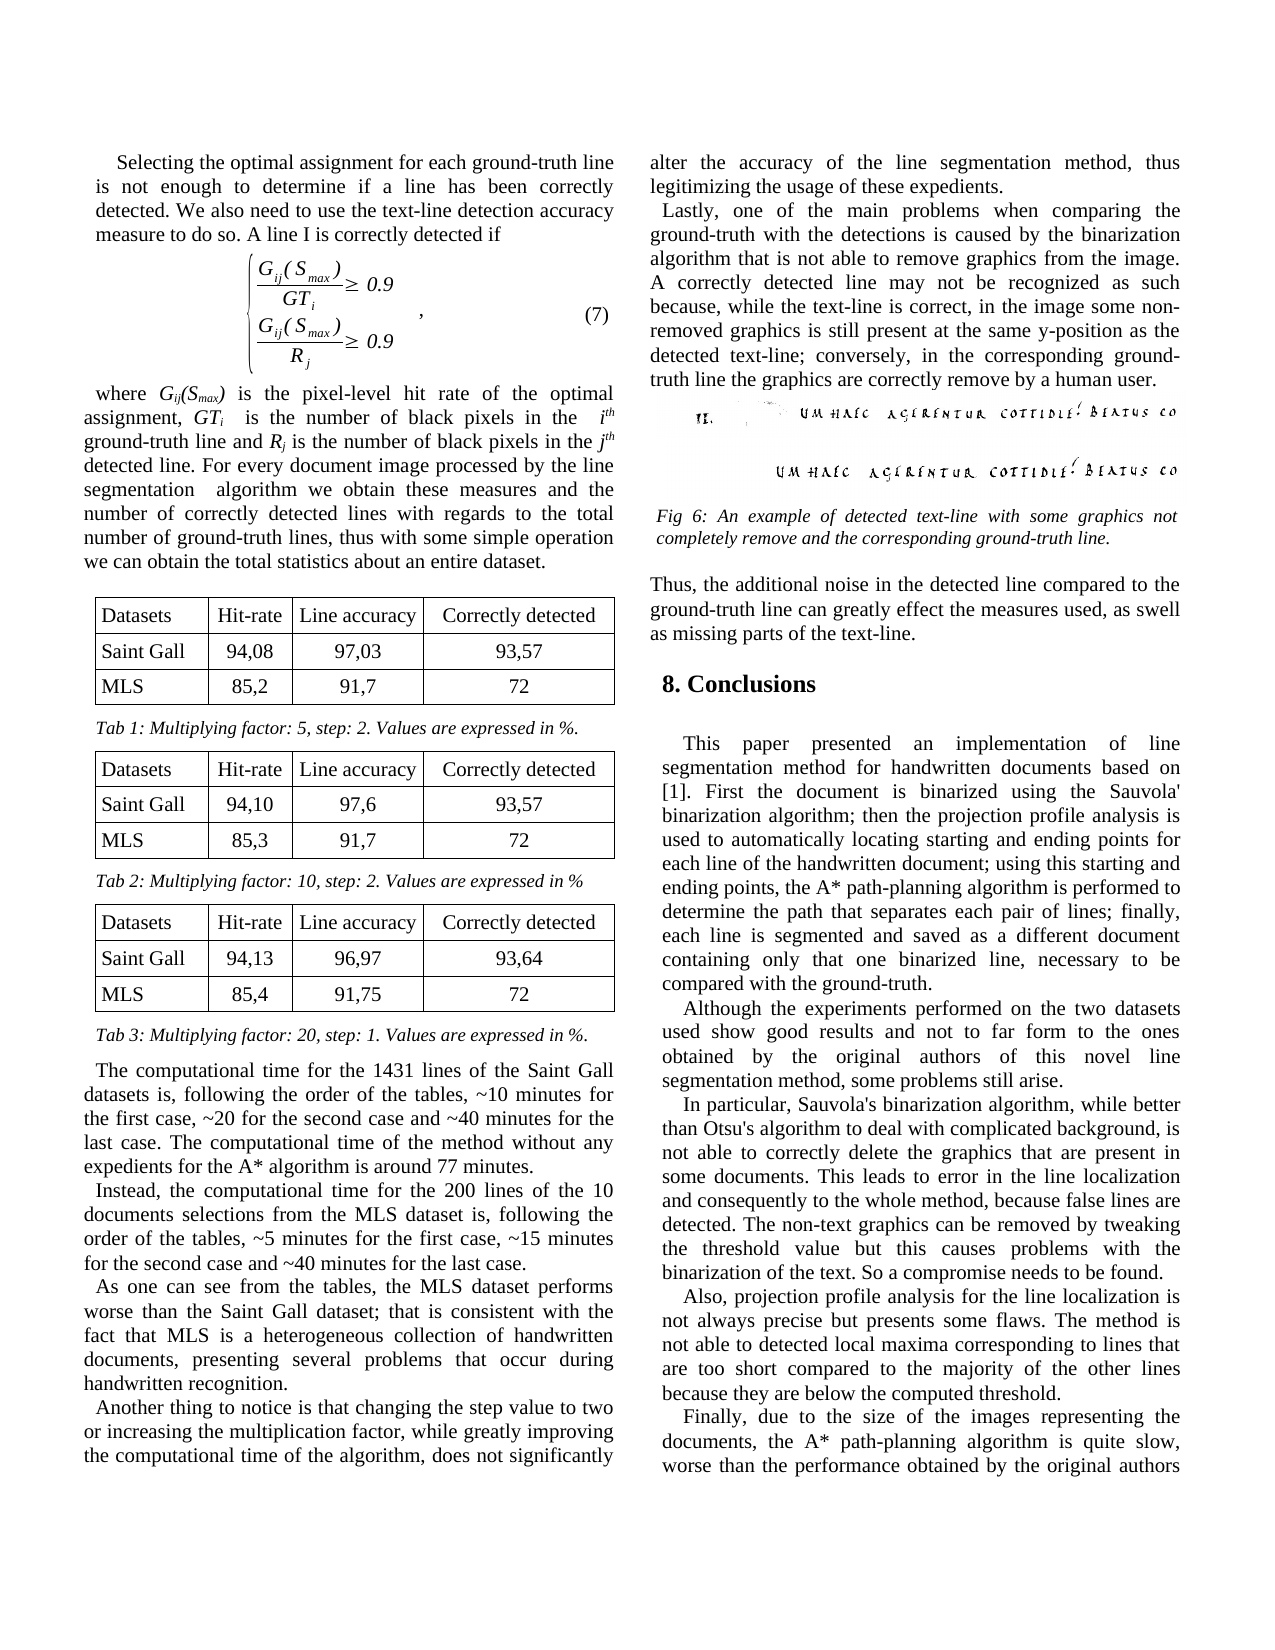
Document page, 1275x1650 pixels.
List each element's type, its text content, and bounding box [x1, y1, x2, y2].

text Another thing to notice is that changing the step value to two or increasing the multiplication factor, while greatly improving the computational time of the algorithm, does not significantly [83, 1395, 614, 1467]
table_cell 85,3 [209, 823, 292, 858]
table_cell 94,08 [209, 634, 292, 668]
text Tab 1: Multiplying factor: 5, step: 2. Values are expressed in %. [95, 717, 614, 738]
text Thus, the additional noise in the detected line compared to the ground-truth line can greatly effect the measures used, as swell as missing parts of the text-line. [650, 572, 1181, 644]
table_cell MLS [96, 977, 208, 1011]
text Lastly, one of the main problems when comparing the ground-truth with the detections is caused by the binarization algorithm that is not able to remove graphics from the image. A correctly detected line may not be recognized as such because, while the text-line is correct, in the image some non-removed graphics is still present at the same y-position as the detected text-line; conversely, in the corresponding ground-truth line the graphics are correctly remove by a human user. [650, 198, 1181, 391]
table_header Datasets [96, 598, 208, 633]
text Finally, due to the size of the images representing the documents, the A* path-planning algorithm is quite slow, worse than the performance obtained by the original authors [662, 1404, 1181, 1477]
table_header Line accuracy [293, 905, 423, 940]
table_cell 85,4 [209, 977, 292, 1011]
table_header Correctly detected [424, 752, 614, 786]
table_header Line accuracy [293, 752, 423, 786]
table_cell Saint Gall [96, 941, 208, 976]
table_cell 72 [424, 977, 614, 1011]
text where Gij(Smax) is the pixel-level hit rate of the optimal assignment, GTi is the number of black pixels in the ith ground-truth line and Rj is the number of black pixels in the jth detected line. For every document image processed by the line segmentation algorithm we obtain these measures and the number of correctly detected lines with regards to the total number of ground-truth lines, thus with some simple operation we can obtain the total statistics about an entire dataset. [83, 381, 614, 573]
table_cell 97,03 [293, 634, 423, 668]
table_cell 91,7 [293, 670, 423, 704]
table_cell 91,7 [293, 823, 423, 858]
text This paper presented an implementation of line segmentation method for handwritten documents based on [1]. First the document is binarized using the Sauvola' binarization algorithm; then the projection profile analysis is used to automatically locating starting and ending points for each line of the handwritten document; using this starting and ending points, the A* path-planning algorithm is performed to determine the path that separates each pair of lines; finally, each line is segmented and saved as a different document containing only that one binarized line, necessary to be compared with the ground-truth. [662, 731, 1181, 995]
table_cell 72 [424, 823, 614, 858]
text Although the experiments performed on the two datasets used show good results and not to far form to the ones obtained by the original authors of this novel line segmentation method, some problems still arise. [662, 995, 1181, 1092]
table_cell MLS [96, 823, 208, 858]
table_cell 97,6 [293, 787, 423, 822]
table_header Correctly detected [424, 598, 614, 633]
table_header Hit-rate [209, 905, 292, 940]
text Tab 3: Multiplying factor: 20, step: 1. Values are expressed in %. [83, 1024, 614, 1045]
table_header Hit-rate [209, 752, 292, 786]
text Instead, the computational time for the 200 lines of the 10 documents selections from the MLS dataset is, following the order of the tables, ~5 minutes for the first case, ~15 minutes for the second case and ~40 minutes for the last case. [83, 1178, 614, 1274]
text In particular, Sauvola's binarization algorithm, while better than Otsu's algorithm to deal with complicated background, is not able to correctly delete the graphics that are present in some documents. This leads to error in the line localization and consequently to the whole method, because false lines are detected. The non-text graphics can be removed by tweaking the threshold value but this causes problems with the binarization of the text. So a compromise needs to be found. [662, 1092, 1181, 1284]
table_header (7) [557, 246, 614, 381]
table_cell Saint Gall [96, 787, 208, 822]
table_header Datasets [96, 905, 208, 940]
text Tab 2: Multiplying factor: 10, step: 2. Values are expressed in % [95, 870, 614, 892]
picture [656, 390, 1187, 506]
table_header Line accuracy [293, 598, 423, 633]
table_cell Saint Gall [96, 634, 208, 668]
table_cell 85,2 [209, 670, 292, 704]
table_cell 94,10 [209, 787, 292, 822]
table_header Datasets [96, 752, 208, 786]
text alter the accuracy of the line segmentation method, thus legitimizing the usage of these expedients. [650, 150, 1181, 198]
text Also, projection profile analysis for the line localization is not always precise but presents some flaws. The method is not able to detected local maxima corresponding to lines that are too short compared to the majority of the other lines because they are below the computed threshold. [662, 1284, 1181, 1404]
table_cell 93,57 [424, 634, 614, 668]
table_header Hit-rate [209, 598, 292, 633]
table_cell 93,57 [424, 787, 614, 822]
text The computational time for the 1431 lines of the Saint Gall datasets is, following the order of the tables, ~10 minutes for the first case, ~20 for the second case and ~40 minutes for the last case. The computational time of the method without any expedients for the A* algorithm is around 77 minutes. [83, 1058, 614, 1178]
text As one can see from the tables, the MLS dataset performs worse than the Saint Gall dataset; that is consistent with the fact that MLS is a heterogeneous collection of handwritten documents, presenting several problems that occur during handwritten recognition. [83, 1274, 614, 1395]
text Selecting the optimal assignment for each ground-truth line is not enough to determine if a line has been correctly detected. We also need to use the text-line detection accuracy measure to do so. A line I is correctly detected if [95, 150, 614, 246]
subtitle Conclusions [662, 669, 1181, 698]
table_header Correctly detected [424, 905, 614, 940]
table_cell 91,75 [293, 977, 423, 1011]
table_cell 72 [424, 670, 614, 704]
table_header , [95, 246, 557, 381]
table_cell 96,97 [293, 941, 423, 976]
table_cell 94,13 [209, 941, 292, 976]
table_cell MLS [96, 670, 208, 704]
text Fig 6: An example of detected text-line with some graphics not completely remove and the corresponding ground-truth line. [656, 464, 1178, 548]
table_cell 93,64 [424, 941, 614, 976]
